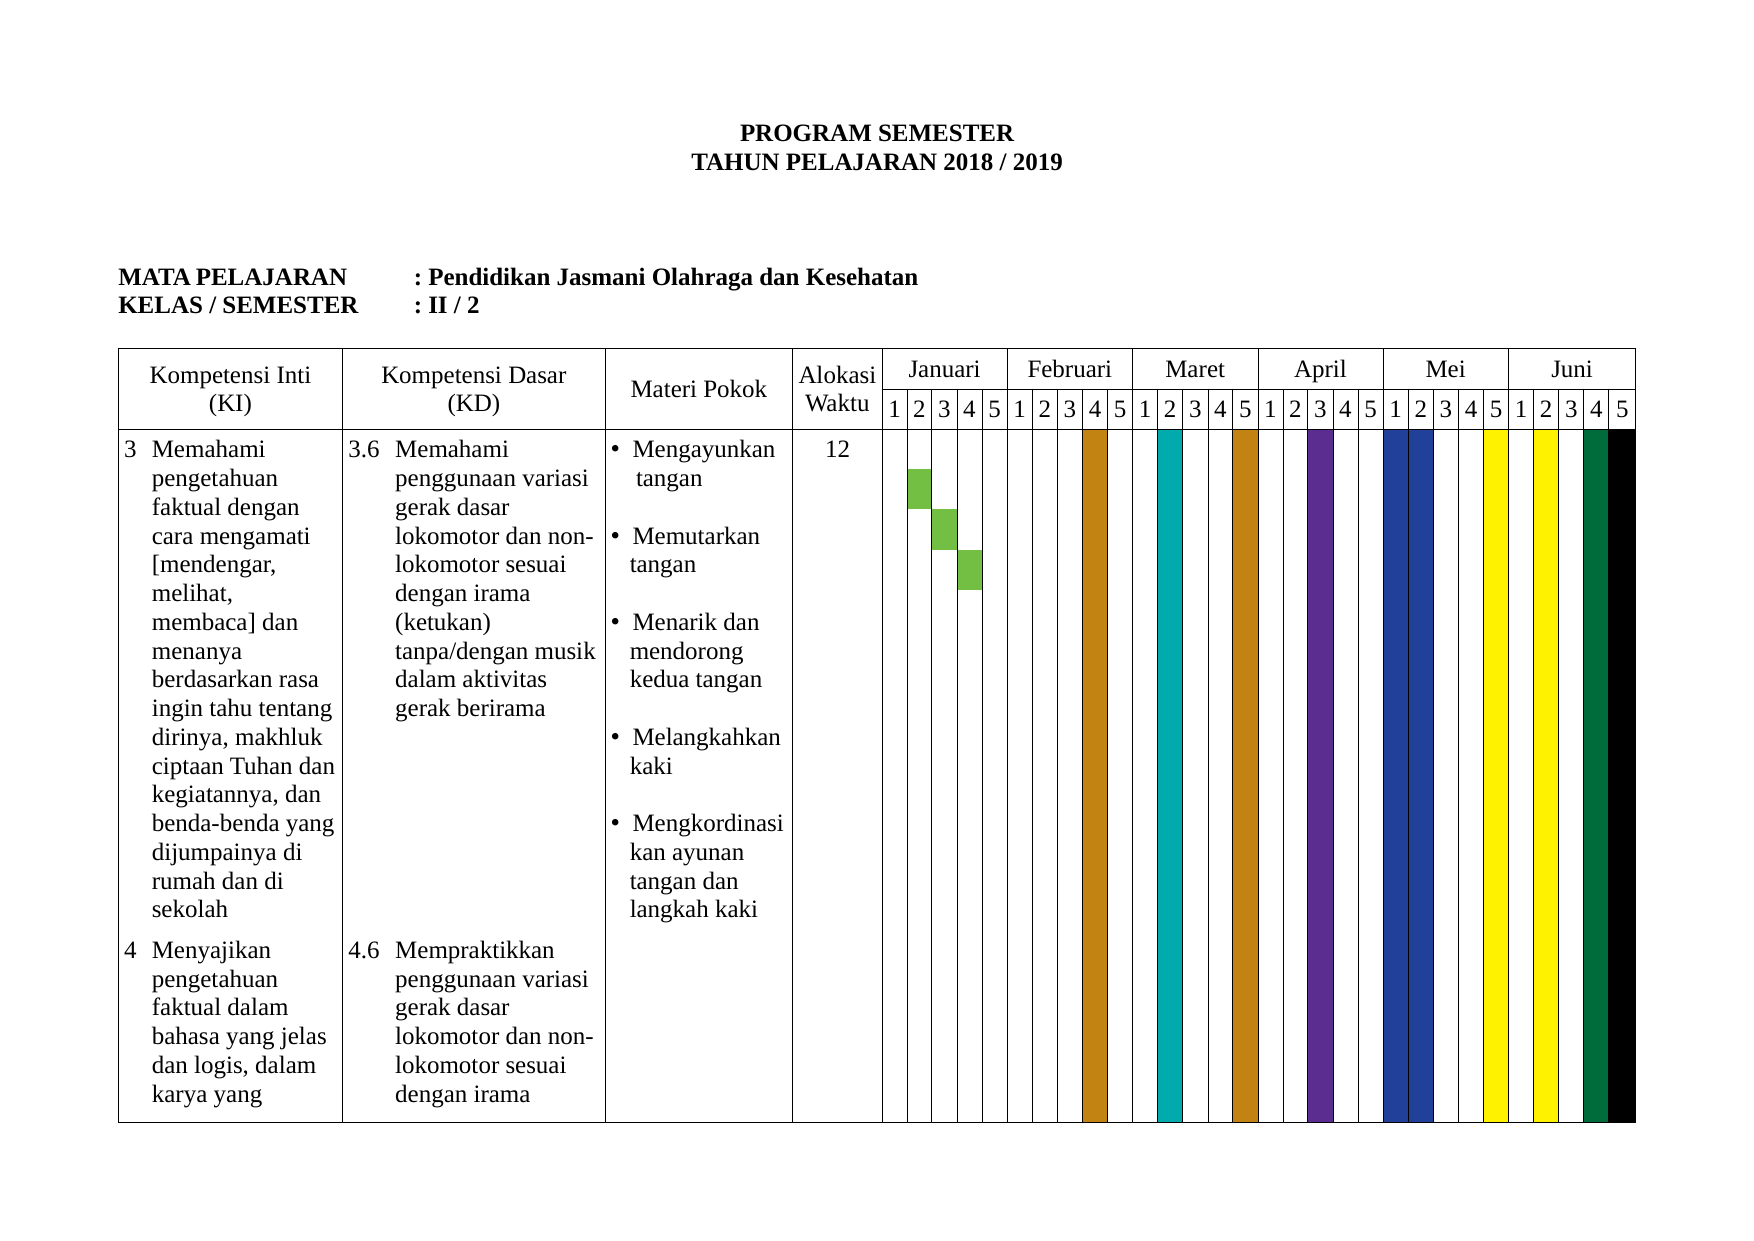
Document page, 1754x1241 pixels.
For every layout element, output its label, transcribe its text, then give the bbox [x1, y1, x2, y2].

table_cell [1559, 430, 1583, 929]
table_cell [983, 430, 1007, 929]
table_cell [932, 430, 957, 509]
table_cell [958, 929, 982, 1122]
table_cell 3 [119, 430, 146, 929]
table_cell [1133, 430, 1157, 929]
table_cell [932, 509, 957, 550]
table_cell [1158, 430, 1182, 929]
table_cell [1409, 929, 1433, 1122]
table_cell [1509, 929, 1533, 1122]
table_cell [1233, 430, 1258, 929]
table_cell [1158, 929, 1182, 1122]
table_cell 3 [1559, 390, 1583, 429]
table_cell 4.6 [343, 929, 389, 1122]
table_cell [1434, 430, 1458, 929]
table_cell 3.6 [343, 430, 389, 929]
table_cell [1434, 929, 1458, 1122]
table_cell 5 [1609, 390, 1635, 429]
table_cell [1484, 929, 1508, 1122]
table_cell 4 [119, 929, 146, 1122]
table_cell [1484, 430, 1508, 929]
table_cell [1308, 430, 1333, 929]
table_cell [1359, 929, 1383, 1122]
table_header Alokasi Waktu [793, 349, 882, 429]
table_cell [908, 929, 931, 1122]
table_cell [1609, 430, 1635, 929]
table_cell 4 [1209, 390, 1232, 429]
table_cell [932, 929, 957, 1122]
table_header Maret [1133, 349, 1258, 388]
table_cell [1233, 929, 1258, 1122]
table_cell 5 [1484, 390, 1508, 429]
table_header Januari [883, 349, 1007, 388]
table_cell 3 [1308, 390, 1333, 429]
table_header Kompetensi Inti (KI) [119, 349, 342, 429]
table_cell [1334, 430, 1358, 929]
text KELAS / SEMESTER : II / 2 [118, 291, 1635, 319]
table_cell 2 [1534, 390, 1558, 429]
table_cell [1108, 929, 1132, 1122]
table_cell 3 [1183, 390, 1208, 429]
table_cell [1259, 929, 1283, 1122]
table_cell 2 [1409, 390, 1433, 429]
table_cell [1183, 430, 1208, 929]
table_cell [1584, 929, 1608, 1122]
table_cell 2 [1033, 390, 1057, 429]
table_cell [1108, 430, 1132, 929]
table_cell [1359, 430, 1383, 929]
table_cell 3 [932, 390, 957, 429]
table_cell Menyajikan pengetahuan faktual dalam bahasa yang jelas dan logis, dalam karya yang [146, 929, 342, 1122]
table_cell [1209, 929, 1232, 1122]
table_cell 5 [1108, 390, 1132, 429]
table_cell 2 [1284, 390, 1307, 429]
table_cell [958, 430, 982, 550]
table_cell 1 [1259, 390, 1283, 429]
table_header Materi Pokok [606, 349, 792, 429]
table_cell 4 [1459, 390, 1483, 429]
table_cell [1058, 430, 1082, 929]
table_cell [1384, 430, 1408, 929]
table_cell Mempraktikkan penggunaan variasi gerak dasar lokomotor dan non- lokomotor sesuai dengan irama [389, 929, 605, 1122]
table_cell Mengayunkan tangan Memutarkan tangan Menarik dan mendorong kedua tangan Melangkahkan kaki Mengkordinasi kan ayunan tangan dan langkah kaki [606, 430, 792, 929]
table_cell 1 [1008, 390, 1032, 429]
table_cell Memahami penggunaan variasi gerak dasar lokomotor dan non- lokomotor sesuai dengan irama (ketukan) tanpa/dengan musik dalam aktivitas gerak berirama [389, 430, 605, 929]
table_cell [908, 469, 931, 509]
table_cell [1584, 430, 1608, 929]
table_cell 1 [883, 390, 907, 429]
table_cell 1 [1509, 390, 1533, 429]
table_cell [908, 509, 931, 929]
table_cell 5 [1359, 390, 1383, 429]
table_cell 2 [1158, 390, 1182, 429]
table_cell [1534, 430, 1558, 929]
table_cell [1284, 929, 1307, 1122]
table_cell [1133, 929, 1157, 1122]
table_cell Memahami pengetahuan faktual dengan cara mengamati [mendengar, melihat, membaca] dan menanya berdasarkan rasa ingin tahu tentang dirinya, makhluk ciptaan Tuhan dan kegiatannya, dan benda-benda yang dijumpainya di rumah dan di sekolah [146, 430, 342, 929]
table_cell 3 [1058, 390, 1082, 429]
table_cell [983, 929, 1007, 1122]
table_cell [1083, 430, 1107, 929]
table_cell [1459, 430, 1483, 929]
table_cell [1384, 929, 1408, 1122]
table_cell 4 [1334, 390, 1358, 429]
table_cell [1459, 929, 1483, 1122]
table_cell 12 [793, 430, 882, 1122]
table_header April [1259, 349, 1383, 388]
table_cell [1209, 430, 1232, 929]
table_header Februari [1008, 349, 1132, 388]
table_cell [1058, 929, 1082, 1122]
table_cell 1 [1384, 390, 1408, 429]
table_cell [1284, 430, 1307, 929]
table_cell [1183, 929, 1208, 1122]
table_cell [606, 929, 792, 1122]
table_cell 5 [983, 390, 1007, 429]
table_cell [1033, 430, 1057, 929]
table_cell [908, 430, 931, 469]
table_header Mei [1384, 349, 1508, 388]
table_cell [1008, 929, 1032, 1122]
table_cell [958, 550, 982, 590]
table_cell [1033, 929, 1057, 1122]
table_cell [1609, 929, 1635, 1122]
table_cell 2 [908, 390, 931, 429]
table_cell [1334, 929, 1358, 1122]
table_cell [883, 430, 907, 929]
text MATA PELAJARAN : Pendidikan Jasmani Olahraga dan Kesehatan [118, 262, 1635, 291]
table_cell 5 [1233, 390, 1258, 429]
table_cell [1509, 430, 1533, 929]
table_cell [1008, 430, 1032, 929]
table_cell [1259, 430, 1283, 929]
table_cell 1 [1133, 390, 1157, 429]
table_cell [1559, 929, 1583, 1122]
table_cell 4 [1584, 390, 1608, 429]
table_cell [932, 550, 957, 929]
table_cell [958, 590, 982, 929]
table_cell [883, 929, 907, 1122]
table_header Kompetensi Dasar (KD) [343, 349, 605, 429]
text TAHUN PELAJARAN 2018 / 2019 [118, 147, 1635, 176]
text PROGRAM SEMESTER [118, 118, 1635, 147]
table_cell 4 [958, 390, 982, 429]
table_cell [1409, 430, 1433, 929]
table_header Juni [1509, 349, 1635, 388]
table_cell [1534, 929, 1558, 1122]
table_cell 3 [1434, 390, 1458, 429]
table_cell [1083, 929, 1107, 1122]
table_cell 4 [1083, 390, 1107, 429]
table_cell [1308, 929, 1333, 1122]
